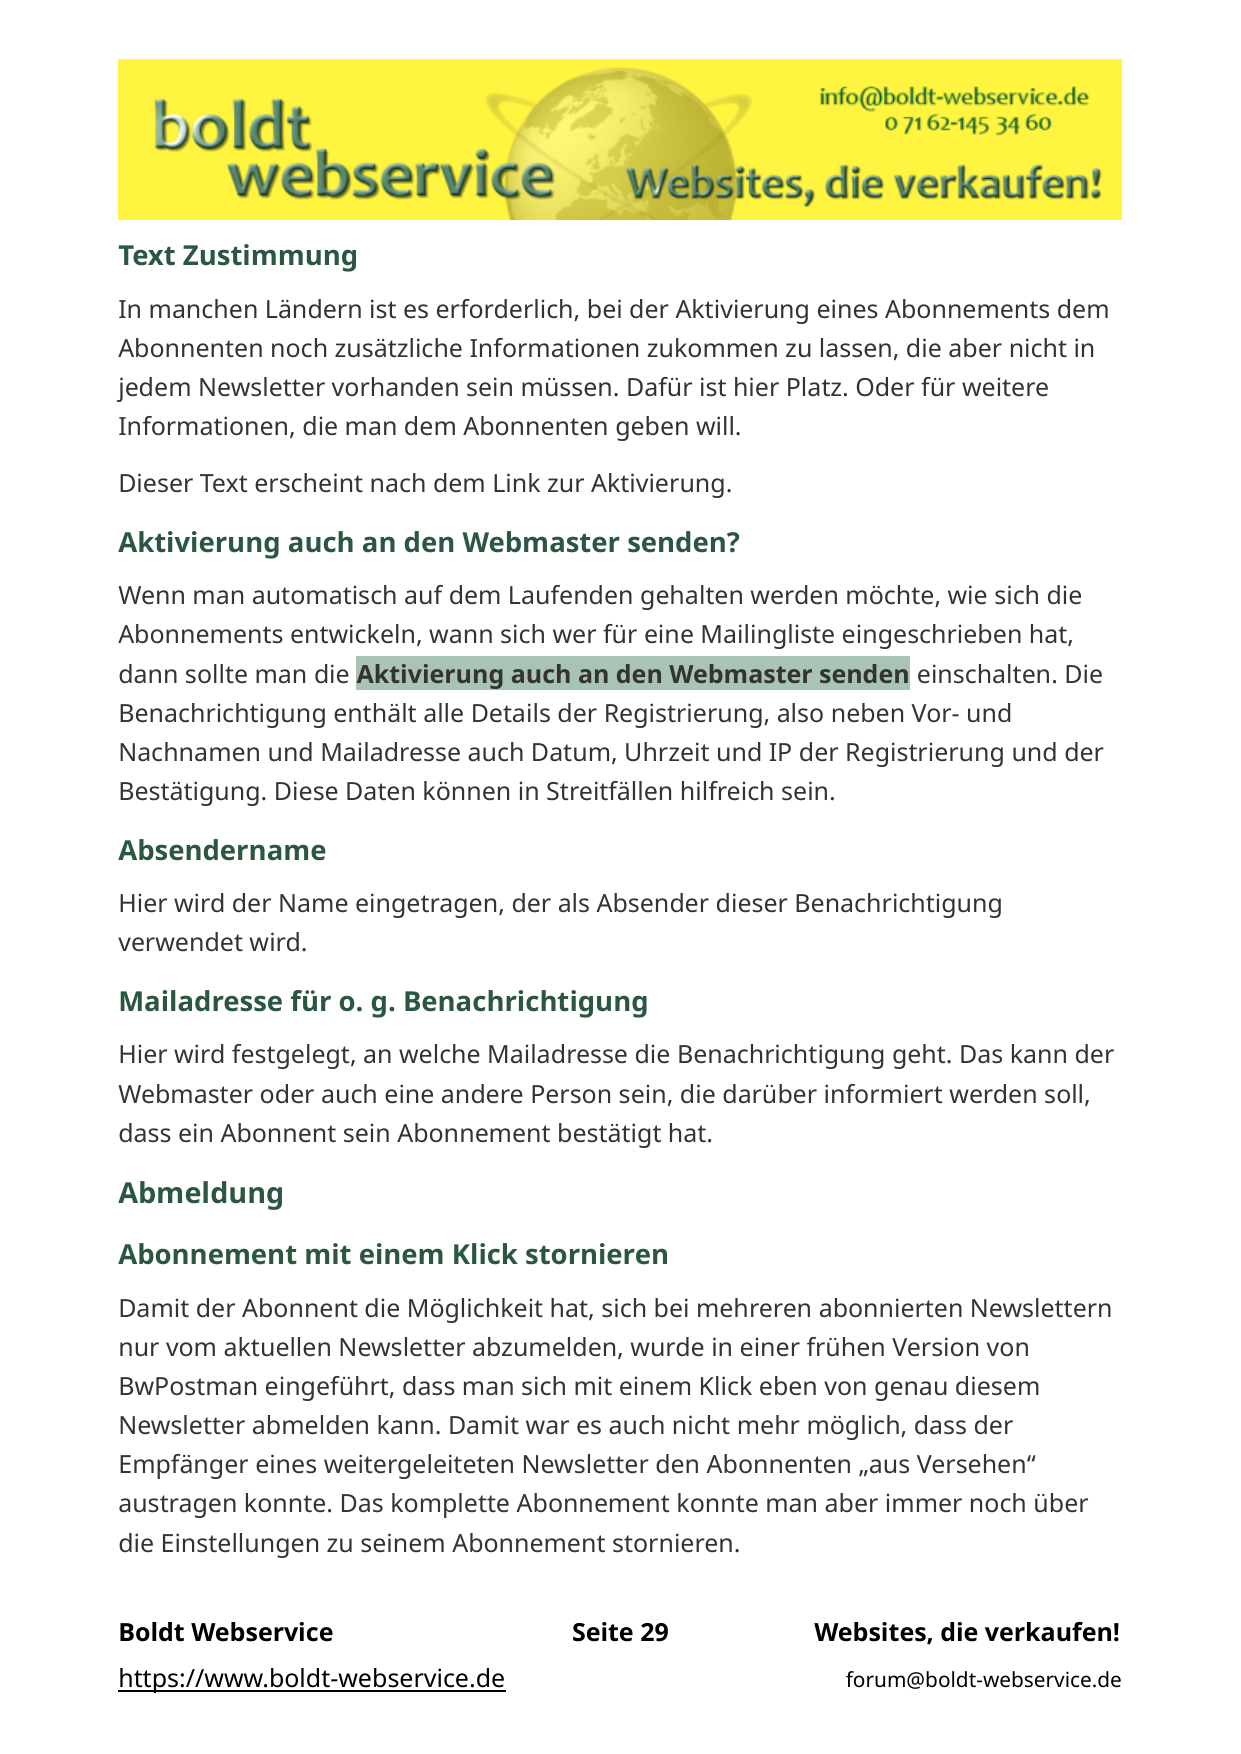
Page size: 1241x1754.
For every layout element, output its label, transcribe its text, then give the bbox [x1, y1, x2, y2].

text Wenn man automatisch auf dem Laufenden gehalten werden möchte, wie sich die Abonnements entwickeln, wann sich wer für eine Mailingliste eingeschrieben hat, dann sollte man die Aktivierung auch an den Webmaster senden einschalten. Die Benachrichtigung enthält alle Details der Registrierung, also neben Vor- und Nachnamen und Mailadresse auch Datum, Uhrzeit und IP der Registrierung und der Bestätigung. Diese Daten können in Streitfällen hilfreich sein. [118, 578, 1122, 808]
text Hier wird der Name eingetragen, der als Absender dieser Benachrichtigung verwendet wird. [118, 886, 1122, 959]
subtitle Absendername [118, 831, 1122, 868]
subtitle Aktivierung auch an den Webmaster senden? [118, 523, 1122, 560]
text In manchen Ländern ist es erforderlich, bei der Aktivierung eines Abonnements dem Abonnenten noch zusätzliche Informationen zukommen zu lassen, die aber nicht in jedem Newsletter vorhanden sein müssen. Dafür ist hier Platz. Oder für weitere Informationen, die man dem Abonnenten geben will. [118, 291, 1122, 443]
subtitle Text Zustimmung [118, 236, 1122, 274]
picture [118, 59, 1123, 220]
subtitle Abmeldung [118, 1172, 1122, 1211]
text Hier wird festgelegt, an welche Mailadresse die Benachrichtigung geht. Das kann der Webmaster oder auch eine andere Person sein, die darüber informiert werden soll, dass ein Abonnent sein Abonnement bestätigt hat. [118, 1037, 1122, 1149]
subtitle Abonnement mit einem Klick stornieren [118, 1235, 1122, 1273]
text Damit der Abonnent die Möglichkeit hat, sich bei mehreren abonnierten Newslettern nur vom aktuellen Newsletter abzumelden, wurde in einer frühen Version von BwPostman eingeführt, dass man sich mit einem Klick eben von genau diesem Newsletter abmelden kann. Damit war es auch nicht mehr möglich, dass der Empfänger eines weitergeleiteten Newsletter den Abonnenten „aus Versehen“ austragen konnte. Das komplette Abonnement konnte man aber immer noch über die Einstellungen zu seinem Abonnement stornieren. [118, 1290, 1122, 1559]
subtitle Mailadresse für o. g. Benachrichtigung [118, 982, 1122, 1019]
text Dieser Text erscheint nach dem Link zur Aktivierung. [118, 466, 1122, 500]
